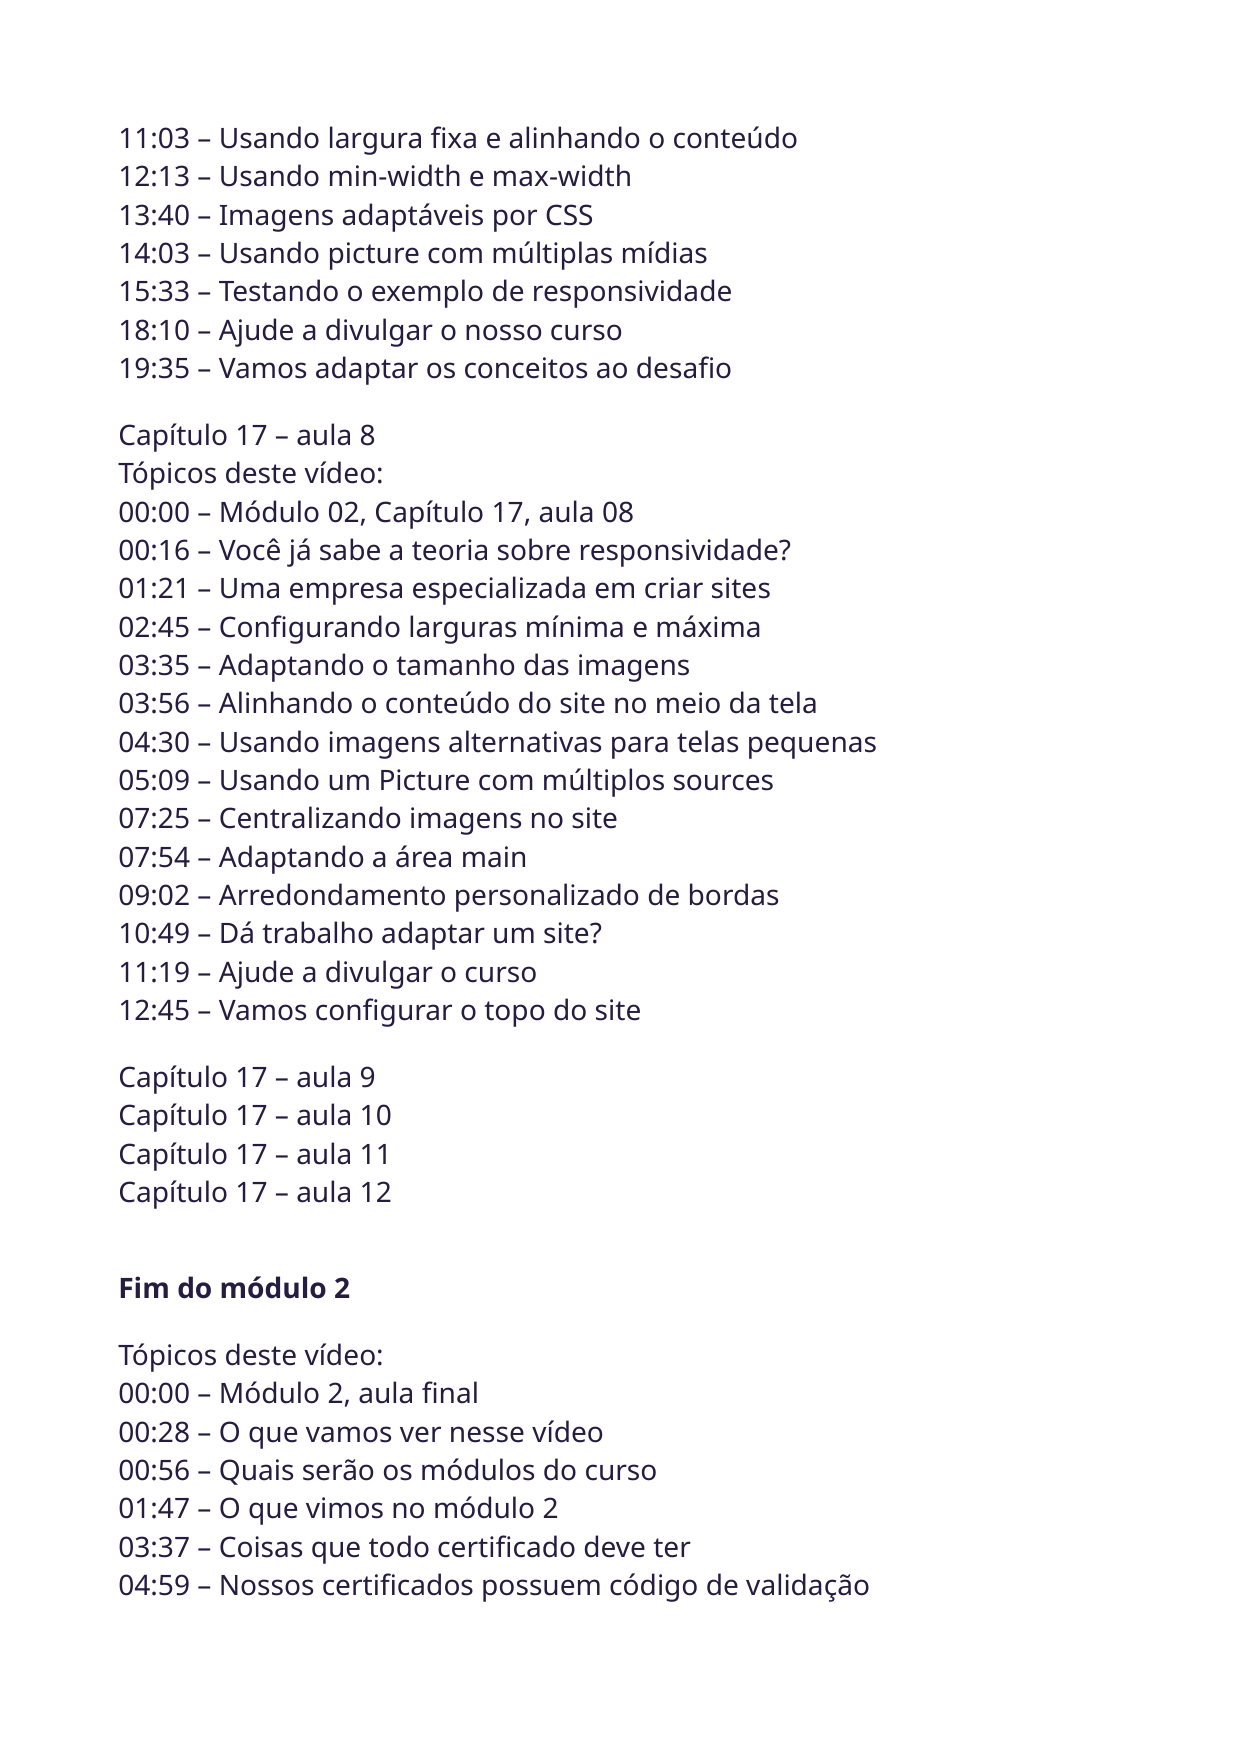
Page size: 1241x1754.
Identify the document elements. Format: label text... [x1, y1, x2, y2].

text Capítulo 17 – aula 8 [118, 415, 1122, 453]
text Fim do módulo 2 [118, 1268, 1122, 1306]
text Capítulo 17 – aula 11 [118, 1134, 1122, 1172]
text Capítulo 17 – aula 10 [118, 1096, 1122, 1134]
text Tópicos deste vídeo: 00:00 – Módulo 2, aula final 00:28 – O que vamos ver nesse vídeo 00:56 – Quais serão os módulos do curso 01:47 – O que vimos no módulo 2 03:37 – Coisas que todo certificado deve ter 04:59 – Nossos certificados possuem código de validação [118, 1335, 1122, 1603]
text Capítulo 17 – aula 12 [118, 1172, 1122, 1211]
text Tópicos deste vídeo: 00:00 – Módulo 02, Capítulo 17, aula 08 00:16 – Você já sabe a teoria sobre responsividade? 01:21 – Uma empresa especializada em criar sites 02:45 – Configurando larguras mínima e máxima 03:35 – Adaptando o tamanho das imagens 03:56 – Alinhando o conteúdo do site no meio da tela 04:30 – Usando imagens alternativas para telas pequenas 05:09 – Usando um Picture com múltiplos sources 07:25 – Centralizando imagens no site 07:54 – Adaptando a área main 09:02 – Arredondamento personalizado de bordas 10:49 – Dá trabalho adaptar um site? 11:19 – Ajude a divulgar o curso 12:45 – Vamos configurar o topo do site [118, 453, 1122, 1028]
text 11:03 – Usando largura fixa e alinhando o conteúdo 12:13 – Usando min-width e max-width 13:40 – Imagens adaptáveis por CSS 14:03 – Usando picture com múltiplas mídias 15:33 – Testando o exemplo de responsividade 18:10 – Ajude a divulgar o nosso curso 19:35 – Vamos adaptar os conceitos ao desafio [118, 118, 1122, 386]
text Capítulo 17 – aula 9 [118, 1057, 1122, 1096]
